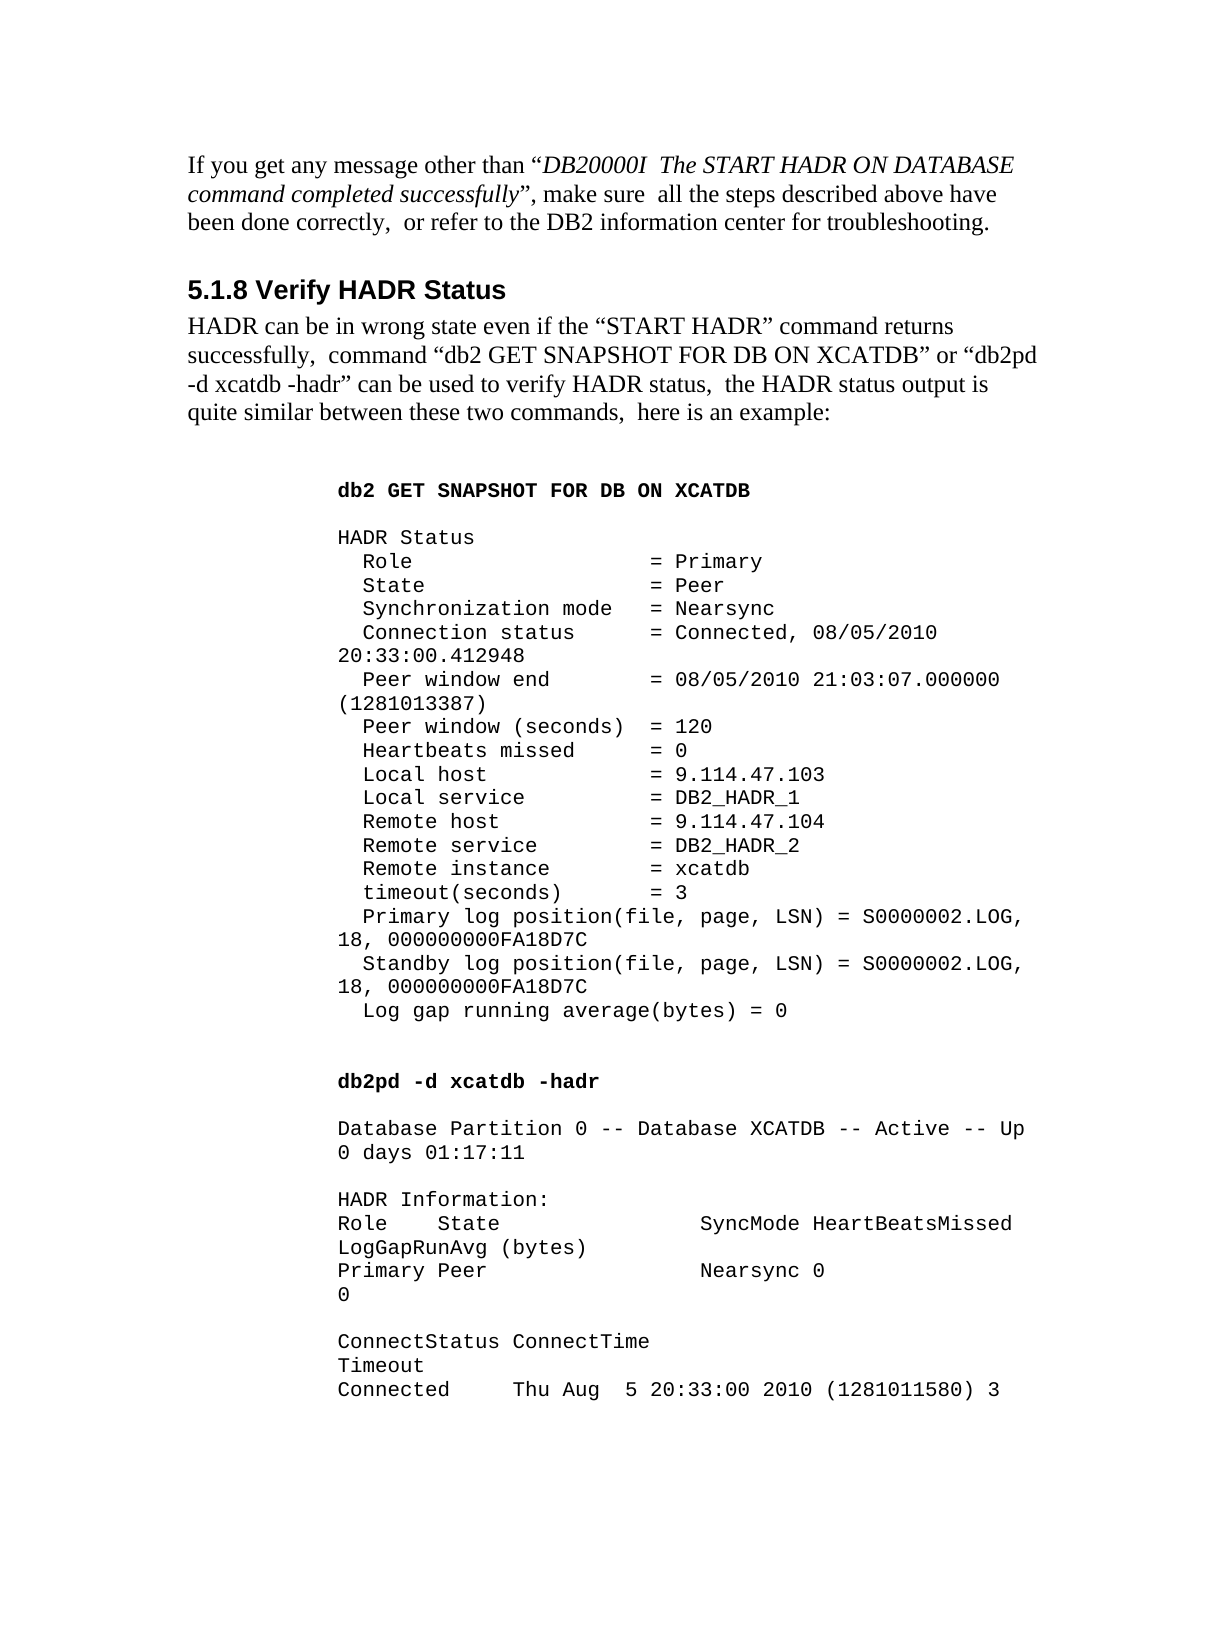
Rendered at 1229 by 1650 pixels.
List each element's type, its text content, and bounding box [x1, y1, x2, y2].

list HADR Information: [262, 1189, 1041, 1213]
list Local host = 9.114.47.103 [262, 764, 1041, 787]
list Connection status = Connected, 08/05/2010 20:33:00.412948 [262, 622, 1041, 669]
list Peer window end = 08/05/2010 21:03:07.000000 (1281013387) [262, 669, 1041, 716]
list Primary Peer Nearsync 0 0 [262, 1260, 1041, 1308]
list Peer window (seconds) = 120 [262, 716, 1041, 740]
list Role = Primary [262, 551, 1041, 574]
list Synchronization mode = Nearsync [262, 598, 1041, 622]
list Primary log position(file, page, LSN) = S0000002.LOG, 18, 000000000FA18D7C [262, 906, 1041, 953]
list timeout(seconds) = 3 [262, 882, 1041, 906]
list Heartbeats missed = 0 [262, 740, 1041, 764]
subtitle 5.1.8 Verify HADR Status [187, 274, 1041, 305]
list db2 GET SNAPSHOT FOR DB ON XCATDB [262, 480, 1041, 504]
list Remote instance = xcatdb [262, 858, 1041, 882]
list Remote host = 9.114.47.104 [262, 811, 1041, 835]
text If you get any message other than “DB20000I The START HADR ON DATABASE command completed successfully”, make sure all the steps described above have been done correctly, or refer to the DB2 information center for troubleshooting. [187, 150, 1041, 236]
list Remote service = DB2_HADR_2 [262, 835, 1041, 858]
list Role State SyncMode HeartBeatsMissed LogGapRunAvg (bytes) [262, 1213, 1041, 1260]
list ConnectStatus ConnectTime Timeout [262, 1331, 1041, 1378]
list Connected Thu Aug 5 20:33:00 2010 (1281011580) 3 [262, 1378, 1041, 1402]
list Standby log position(file, page, LSN) = S0000002.LOG, 18, 000000000FA18D7C [262, 953, 1041, 1000]
text HADR can be in wrong state even if the “START HADR” command returns successfully, command “db2 GET SNAPSHOT FOR DB ON XCATDB” or “db2pd -d xcatdb -hadr” can be used to verify HADR status, the HADR status output is quite similar between these two commands, here is an example: [187, 311, 1041, 426]
list State = Peer [262, 574, 1041, 598]
list HADR Status [262, 527, 1041, 551]
list db2pd -d xcatdb -hadr [262, 1071, 1041, 1095]
list Log gap running average(bytes) = 0 [262, 1000, 1041, 1024]
list Database Partition 0 -- Database XCATDB -- Active -- Up 0 days 01:17:11 [262, 1118, 1041, 1166]
list Local service = DB2_HADR_1 [262, 787, 1041, 811]
